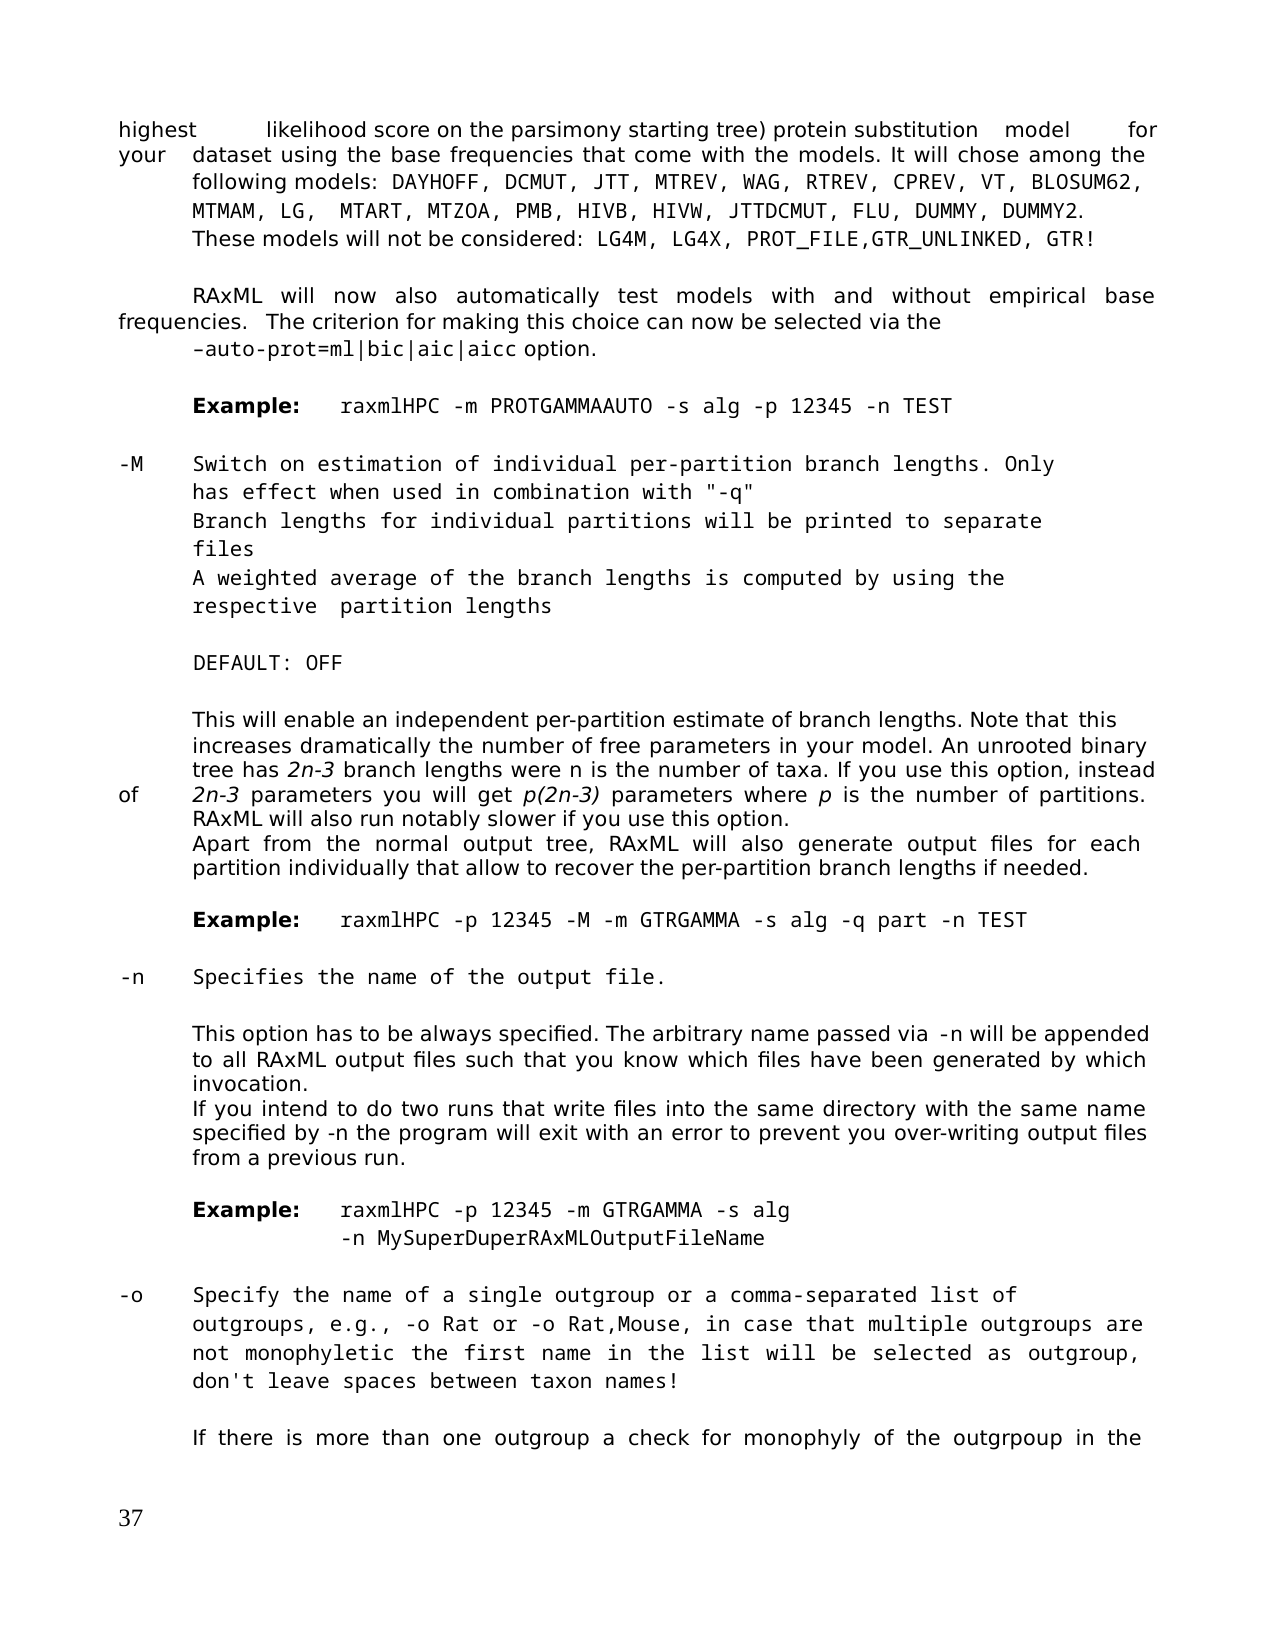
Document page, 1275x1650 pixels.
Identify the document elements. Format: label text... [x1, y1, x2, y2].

text This option has to be always specified. The arbitrary name passed via -n will be appended to all RAxML output files such that you know which files have been generated by which invocation. [118, 1019, 1157, 1097]
text Example: raxmlHPC -p 12345 -m GTRGAMMA -s alg [118, 1195, 1157, 1223]
text This will enable an independent per-partition estimate of branch lengths. Note that this increases dramatically the number of free parameters in your model. An unrooted binary tree has 2n-3 branch lengths were n is the number of taxa. If you use this option, instead of 2n-3 parameters you will get p(2n-3) parameters where p is the number of partitions. RAxML will also run notably slower if you use this option. [118, 705, 1157, 832]
text Apart from the normal output tree, RAxML will also generate output files for each partition individually that allow to recover the per-partition branch lengths if needed. [118, 832, 1157, 881]
text -n Specifies the name of the output file. [44, 962, 1157, 991]
text -M Switch on estimation of individual per-partition branch lengths. Only has effect when used in combination with "-q" [118, 448, 1157, 506]
text highest likelihood score on the parsimony starting tree) protein substitution model for your dataset using the base frequencies that come with the models. It will chose among the following models: DAYHOFF, DCMUT, JTT, MTREV, WAG, RTREV, CPREV, VT, BLOSUM62, MTMAM, LG, MTART, MTZOA, PMB, HIVB, HIVW, JTTDCMUT, FLU, DUMMY, DUMMY2. [118, 118, 1157, 224]
text If there is more than one outgroup a check for monophyly of the outgrpoup in the [118, 1423, 1157, 1452]
text DEFAULT: OFF [118, 648, 1157, 677]
text These models will not be considered: LG4M, LG4X, PROT_FILE,GTR_UNLINKED, GTR! [118, 224, 1157, 253]
text A weighted average of the branch lengths is computed by using the respective partition lengths [118, 563, 1157, 620]
text If you intend to do two runs that write files into the same directory with the same name specified by -n the program will exit with an error to prevent you over-writing output files from a previous run. [118, 1097, 1157, 1170]
text -n MySuperDuperRAxMLOutputFileName [118, 1223, 1157, 1252]
text -o Specify the name of a single outgroup or a comma-separated list of outgroups, e.g., -o Rat or -o Rat,Mouse, in case that multiple outgroups are not monophyletic the first name in the list will be selected as outgroup, don't leave spaces between taxon names! [118, 1280, 1157, 1394]
text Branch lengths for individual partitions will be printed to separate files [118, 506, 1157, 563]
text Example: raxmlHPC -p 12345 -M -m GTRGAMMA -s alg -q part -n TEST [44, 905, 1157, 934]
text –auto-prot=ml|bic|aic|aicc option. [118, 334, 1157, 363]
text Example: raxmlHPC -m PROTGAMMAAUTO -s alg -p 12345 -n TEST [118, 391, 1157, 420]
text RAxML will now also automatically test models with and without empirical base frequencies. The criterion for making this choice can now be selected via the [118, 281, 1157, 334]
